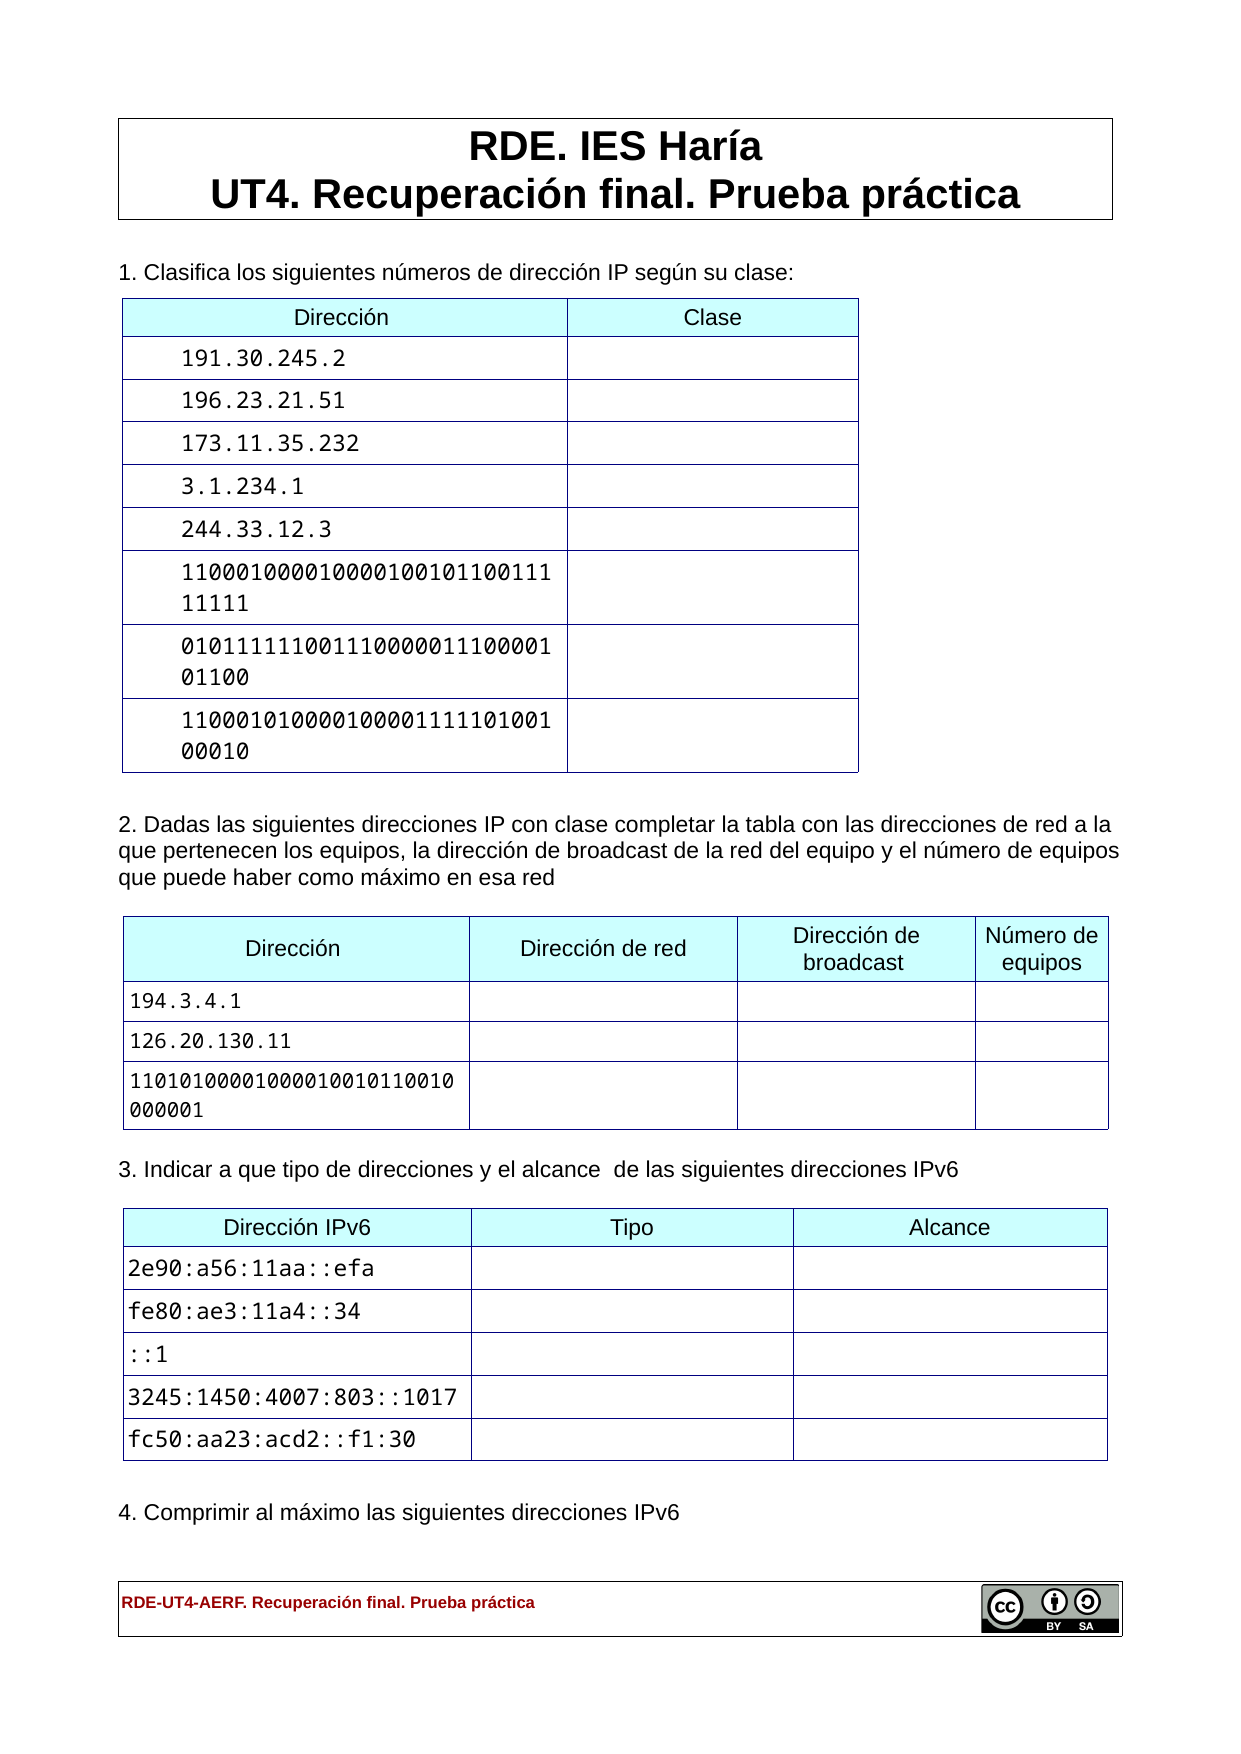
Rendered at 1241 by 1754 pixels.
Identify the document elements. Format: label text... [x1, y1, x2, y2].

table_cell [794, 1376, 1107, 1417]
table_cell 01011111100111000001110000101100 [123, 625, 567, 698]
table_cell 173.11.35.232 [123, 422, 567, 464]
table_cell fe80:ae3:11a4::34 [124, 1290, 471, 1332]
table_header Dirección IPv6 [124, 1209, 471, 1246]
table_cell 196.23.21.51 [123, 380, 567, 421]
table_cell ::1 [124, 1333, 471, 1375]
table_cell [738, 982, 975, 1021]
table_header Dirección [124, 917, 469, 981]
table_cell [794, 1333, 1107, 1375]
text 4. Comprimir al máximo las siguientes direcciones IPv6 [118, 1499, 1122, 1526]
table_cell 126.20.130.11 [124, 1022, 469, 1061]
table_cell 194.3.4.1 [124, 982, 469, 1021]
text 1. Clasifica los siguientes números de dirección IP según su clase: [118, 259, 1122, 285]
table_cell [568, 625, 858, 698]
text RDE. IES Haría [119, 119, 1112, 166]
table_cell [470, 982, 737, 1021]
table_cell [568, 337, 858, 379]
table_cell 244.33.12.3 [123, 508, 567, 550]
table_cell 11010100001000010010110010000001 [124, 1062, 469, 1129]
table_header Tipo [472, 1209, 793, 1246]
table_cell [470, 1062, 737, 1129]
table_cell 3245:1450:4007:803::1017 [124, 1376, 471, 1417]
table_cell [568, 551, 858, 624]
table_header Dirección de red [470, 917, 737, 981]
table_cell [568, 422, 858, 464]
table_cell [794, 1247, 1107, 1289]
table_cell [472, 1376, 793, 1417]
table_cell [568, 380, 858, 421]
text UT4. Recuperación final. Prueba práctica [119, 166, 1112, 219]
text 2. Dadas las siguientes direcciones IP con clase completar la tabla con las direcciones de red a la que pertenecen los equipos, la dirección de broadcast de la red del equipo y el número de equipos que puede haber como máximo en esa red [118, 811, 1122, 890]
table_cell [568, 699, 858, 772]
table_header Clase [568, 299, 858, 336]
table_cell [472, 1290, 793, 1332]
table_header Dirección [123, 299, 567, 336]
table_cell 191.30.245.2 [123, 337, 567, 379]
table_cell 2e90:a56:11aa::efa [124, 1247, 471, 1289]
picture [981, 1584, 1119, 1633]
text 3. Indicar a que tipo de direcciones y el alcance de las siguientes direcciones IPv6 [118, 1156, 1122, 1182]
table_cell [568, 508, 858, 550]
table_cell [738, 1022, 975, 1061]
table_header Número de equipos [976, 917, 1108, 981]
table_cell [976, 1022, 1108, 1061]
table_cell [794, 1290, 1107, 1332]
table_cell [976, 982, 1108, 1021]
table_cell [568, 465, 858, 507]
table_header Alcance [794, 1209, 1107, 1246]
table_cell [470, 1022, 737, 1061]
table_header Dirección de broadcast [738, 917, 975, 981]
table_cell [472, 1333, 793, 1375]
table_cell fc50:aa23:acd2::f1:30 [124, 1419, 471, 1460]
table_cell [472, 1247, 793, 1289]
table_cell [738, 1062, 975, 1129]
table_cell 3.1.234.1 [123, 465, 567, 507]
table_cell 11000100001000010010110011111111 [123, 551, 567, 624]
table_cell [794, 1419, 1107, 1460]
table_cell 11000101000010000111110100100010 [123, 699, 567, 772]
table_cell [976, 1062, 1108, 1129]
table_cell [472, 1419, 793, 1460]
